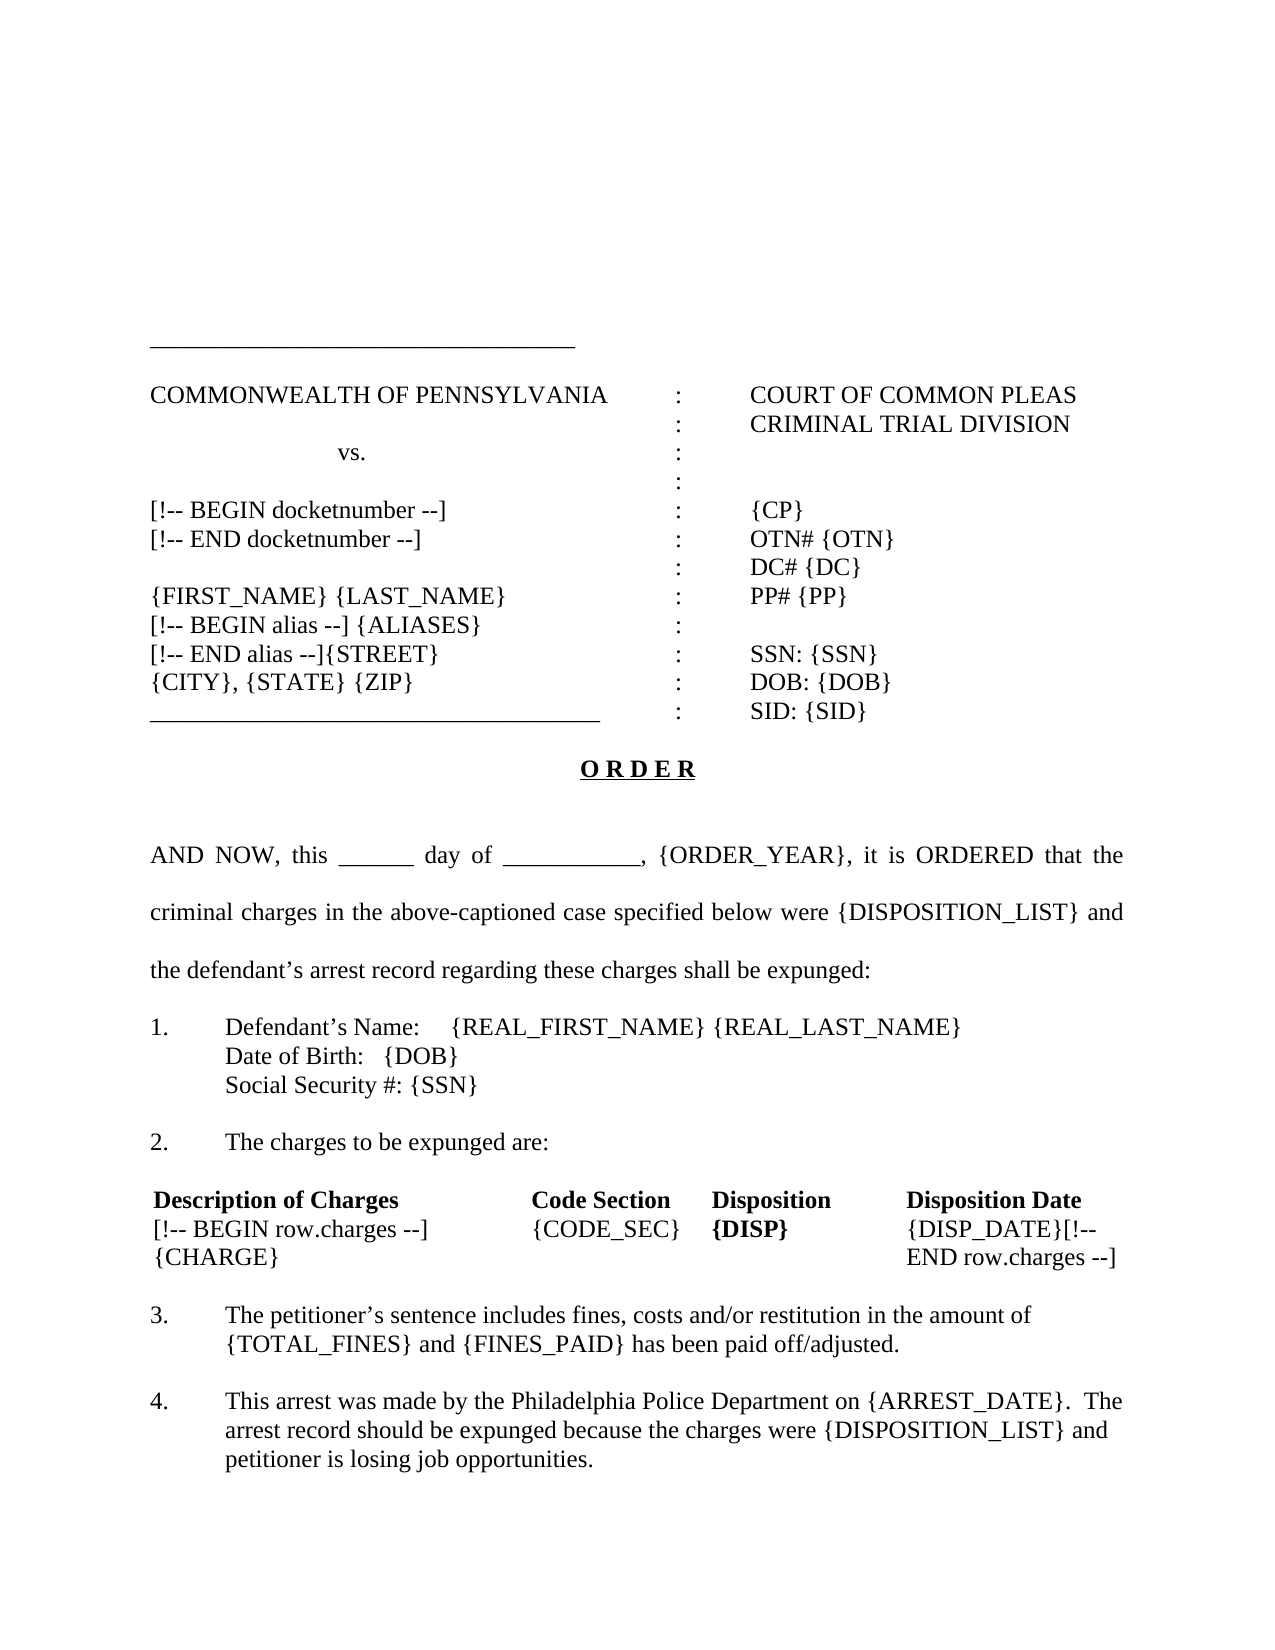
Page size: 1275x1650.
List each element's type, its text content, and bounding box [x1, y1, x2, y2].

text Social Security #: {SSN} [150, 1070, 1125, 1099]
text COMMONWEALTH OF PENNSYLVANIA : COURT OF COMMON PLEAS [150, 380, 1125, 409]
text [!-- BEGIN docketnumber --] : {CP} [150, 495, 1125, 524]
table_cell {DISP} [709, 1214, 903, 1271]
list This arrest was made by the Philadelphia Police Department on {ARREST_DATE}. The arrest record should be expunged because the charges were {DISPOSITION_LIST} and petitioner is losing job opportunities. [150, 1386, 1125, 1472]
text 1. Defendant’s Name: {REAL_FIRST_NAME} {REAL_LAST_NAME} [150, 1012, 1125, 1041]
text __________________________________ [150, 322, 1125, 351]
text [!-- BEGIN alias --] {ALIASES} : [150, 610, 1125, 639]
table_header Disposition Date [903, 1185, 1149, 1214]
list The charges to be expunged are: [150, 1127, 1125, 1156]
text [!-- END docketnumber --] : OTN# {OTN} [150, 524, 1125, 552]
list The petitioner’s sentence includes fines, costs and/or restitution in the amount of {TOTAL_FINES} and {FINES_PAID} has been paid off/adjusted. [150, 1300, 1125, 1357]
text AND NOW, this ______ day of ___________, {ORDER_YEAR}, it is ORDERED that the criminal charges in the above-captioned case specified below were {DISPOSITION_LIST} and the defendant’s arrest record regarding these charges shall be expunged: [150, 840, 1125, 984]
table_cell [!-- BEGIN row.charges --]{CHARGE} [150, 1214, 528, 1271]
text ____________________________________ : SID: {SID} [150, 696, 1125, 725]
text vs. : [150, 437, 1125, 466]
text : [150, 466, 1125, 495]
table_header Code Section [528, 1185, 708, 1214]
text [!-- END alias --]{STREET} : SSN: {SSN} [150, 639, 1125, 667]
text O R D E R [150, 754, 1125, 782]
table_header Description of Charges [150, 1185, 528, 1214]
text {CITY}, {STATE} {ZIP} : DOB: {DOB} [150, 667, 1125, 696]
table_cell {CODE_SEC} [528, 1214, 708, 1271]
text Date of Birth: {DOB} [150, 1041, 1125, 1070]
table_cell {DISP_DATE}[!-- END row.charges --] [903, 1214, 1149, 1271]
text : CRIMINAL TRIAL DIVISION [150, 409, 1125, 437]
text : DC# {DC} [150, 552, 1125, 581]
table_header Disposition [709, 1185, 903, 1214]
text {FIRST_NAME} {LAST_NAME} : PP# {PP} [150, 581, 1125, 610]
